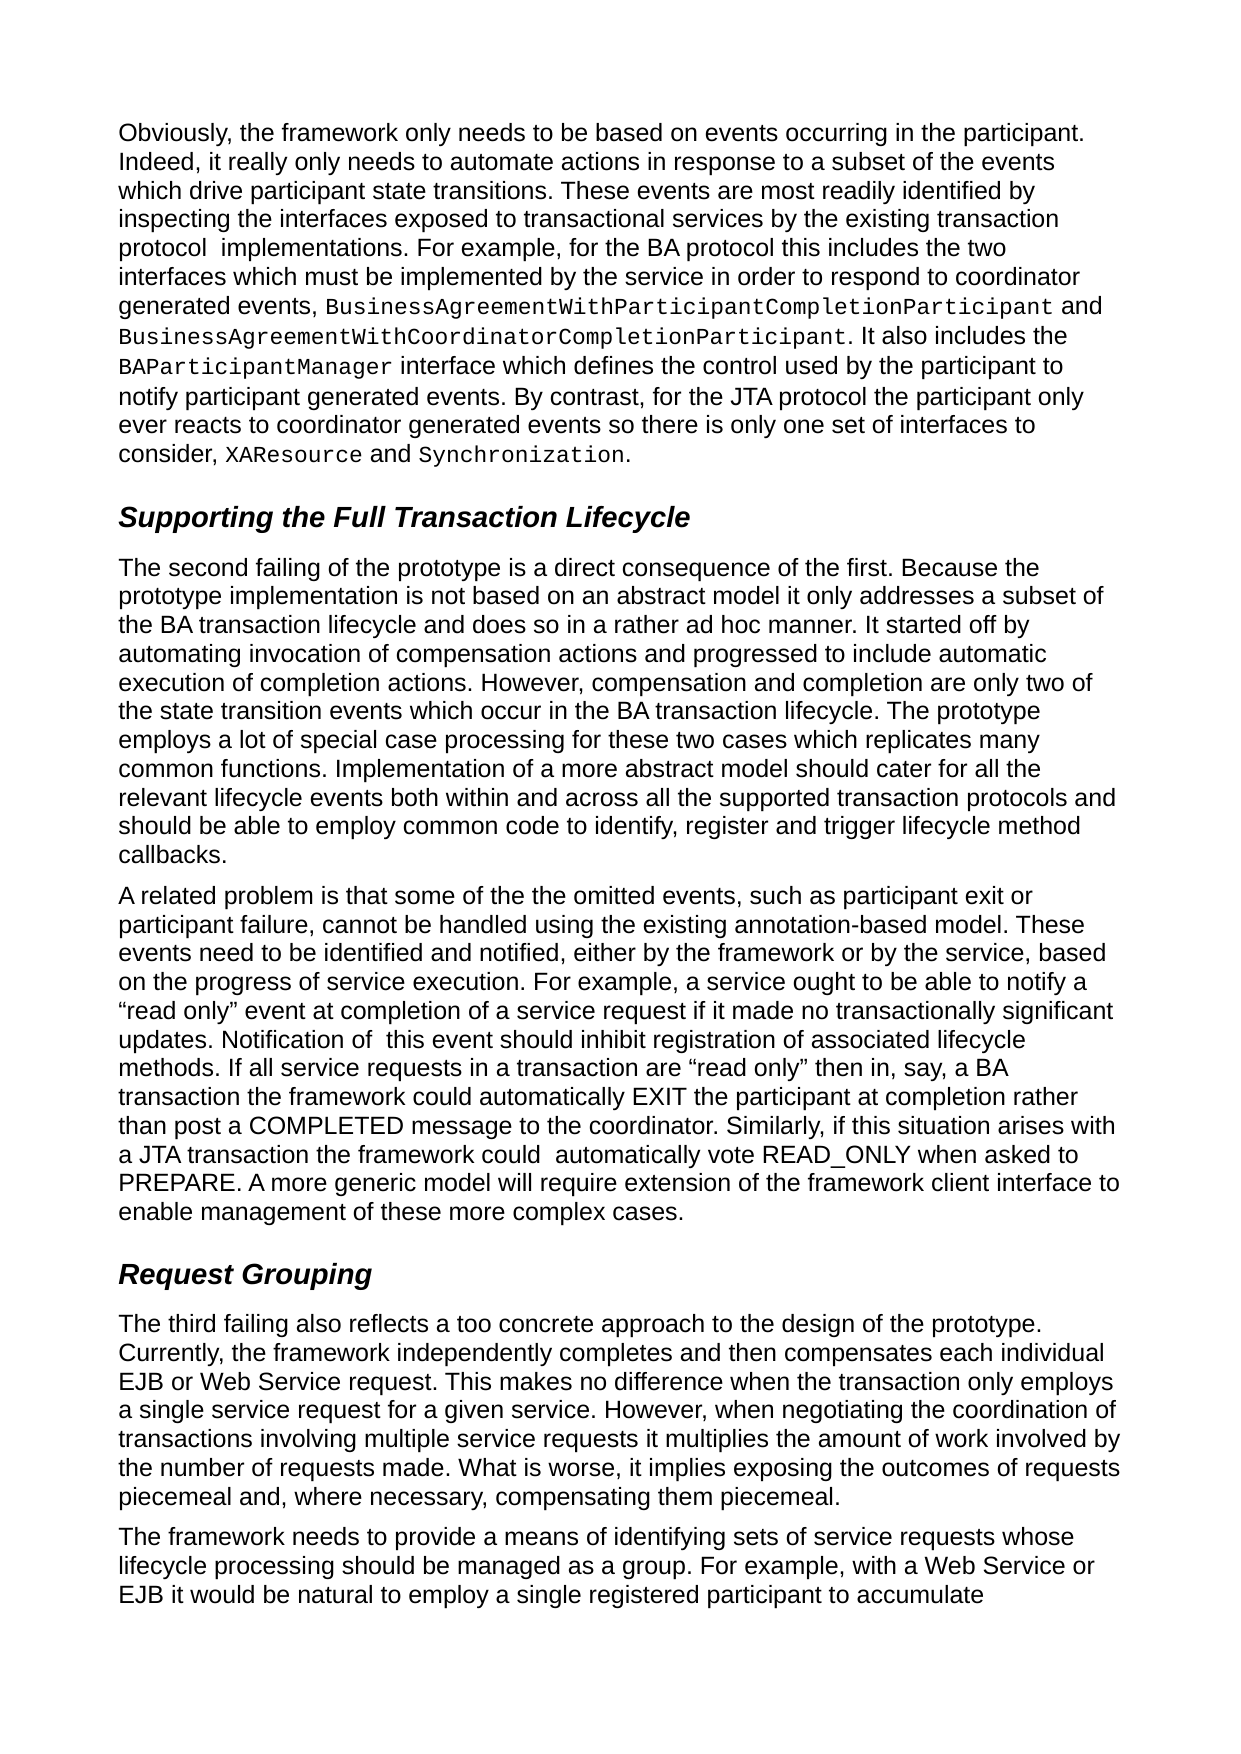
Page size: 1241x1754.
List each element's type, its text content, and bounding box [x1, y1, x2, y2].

text The framework needs to provide a means of identifying sets of service requests whose lifecycle processing should be managed as a group. For example, with a Web Service or EJB it would be natural to employ a single registered participant to accumulate [118, 1522, 1122, 1608]
text The second failing of the prototype is a direct consequence of the first. Because the prototype implementation is not based on an abstract model it only addresses a subset of the BA transaction lifecycle and does so in a rather ad hoc manner. It started off by automating invocation of compensation actions and progressed to include automatic execution of completion actions. However, compensation and completion are only two of the state transition events which occur in the BA transaction lifecycle. The prototype employs a lot of special case processing for these two cases which replicates many common functions. Implementation of a more abstract model should cater for all the relevant lifecycle events both within and across all the supported transaction protocols and should be able to employ common code to identify, register and trigger lifecycle method callbacks. [118, 552, 1122, 869]
text Obviously, the framework only needs to be based on events occurring in the participant. Indeed, it really only needs to automate actions in response to a subset of the events which drive participant state transitions. These events are most readily identified by inspecting the interfaces exposed to transactional services by the existing transaction protocol implementations. For example, for the BA protocol this includes the two interfaces which must be implemented by the service in order to respond to coordinator generated events, BusinessAgreementWithParticipantCompletionParticipant and BusinessAgreementWithCoordinatorCompletionParticipant. It also includes the BAParticipantManager interface which defines the control used by the participant to notify participant generated events. By contrast, for the JTA protocol the participant only ever reacts to coordinator generated events so there is only one set of interfaces to consider, XAResource and Synchronization. [118, 118, 1122, 469]
text A related problem is that some of the the omitted events, such as participant exit or participant failure, cannot be handled using the existing annotation-based model. These events need to be identified and notified, either by the framework or by the service, based on the progress of service execution. For example, a service ought to be able to notify a “read only” event at completion of a service request if it made no transactionally significant updates. Notification of this event should inhibit registration of associated lifecycle methods. If all service requests in a transaction are “read only” then in, say, a BA transaction the framework could automatically EXIT the participant at completion rather than post a COMPLETED message to the coordinator. Similarly, if this situation arises with a JTA transaction the framework could automatically vote READ_ONLY when asked to PREPARE. A more generic model will require extension of the framework client interface to enable management of these more complex cases. [118, 881, 1122, 1226]
subtitle Request Grouping [118, 1257, 1122, 1290]
subtitle Supporting the Full Transaction Lifecycle [118, 500, 1122, 534]
text The third failing also reflects a too concrete approach to the design of the prototype. Currently, the framework independently completes and then compensates each individual EJB or Web Service request. This makes no difference when the transaction only employs a single service request for a given service. However, when negotiating the coordination of transactions involving multiple service requests it multiplies the amount of work involved by the number of requests made. What is worse, it implies exposing the outcomes of requests piecemeal and, where necessary, compensating them piecemeal. [118, 1309, 1122, 1510]
